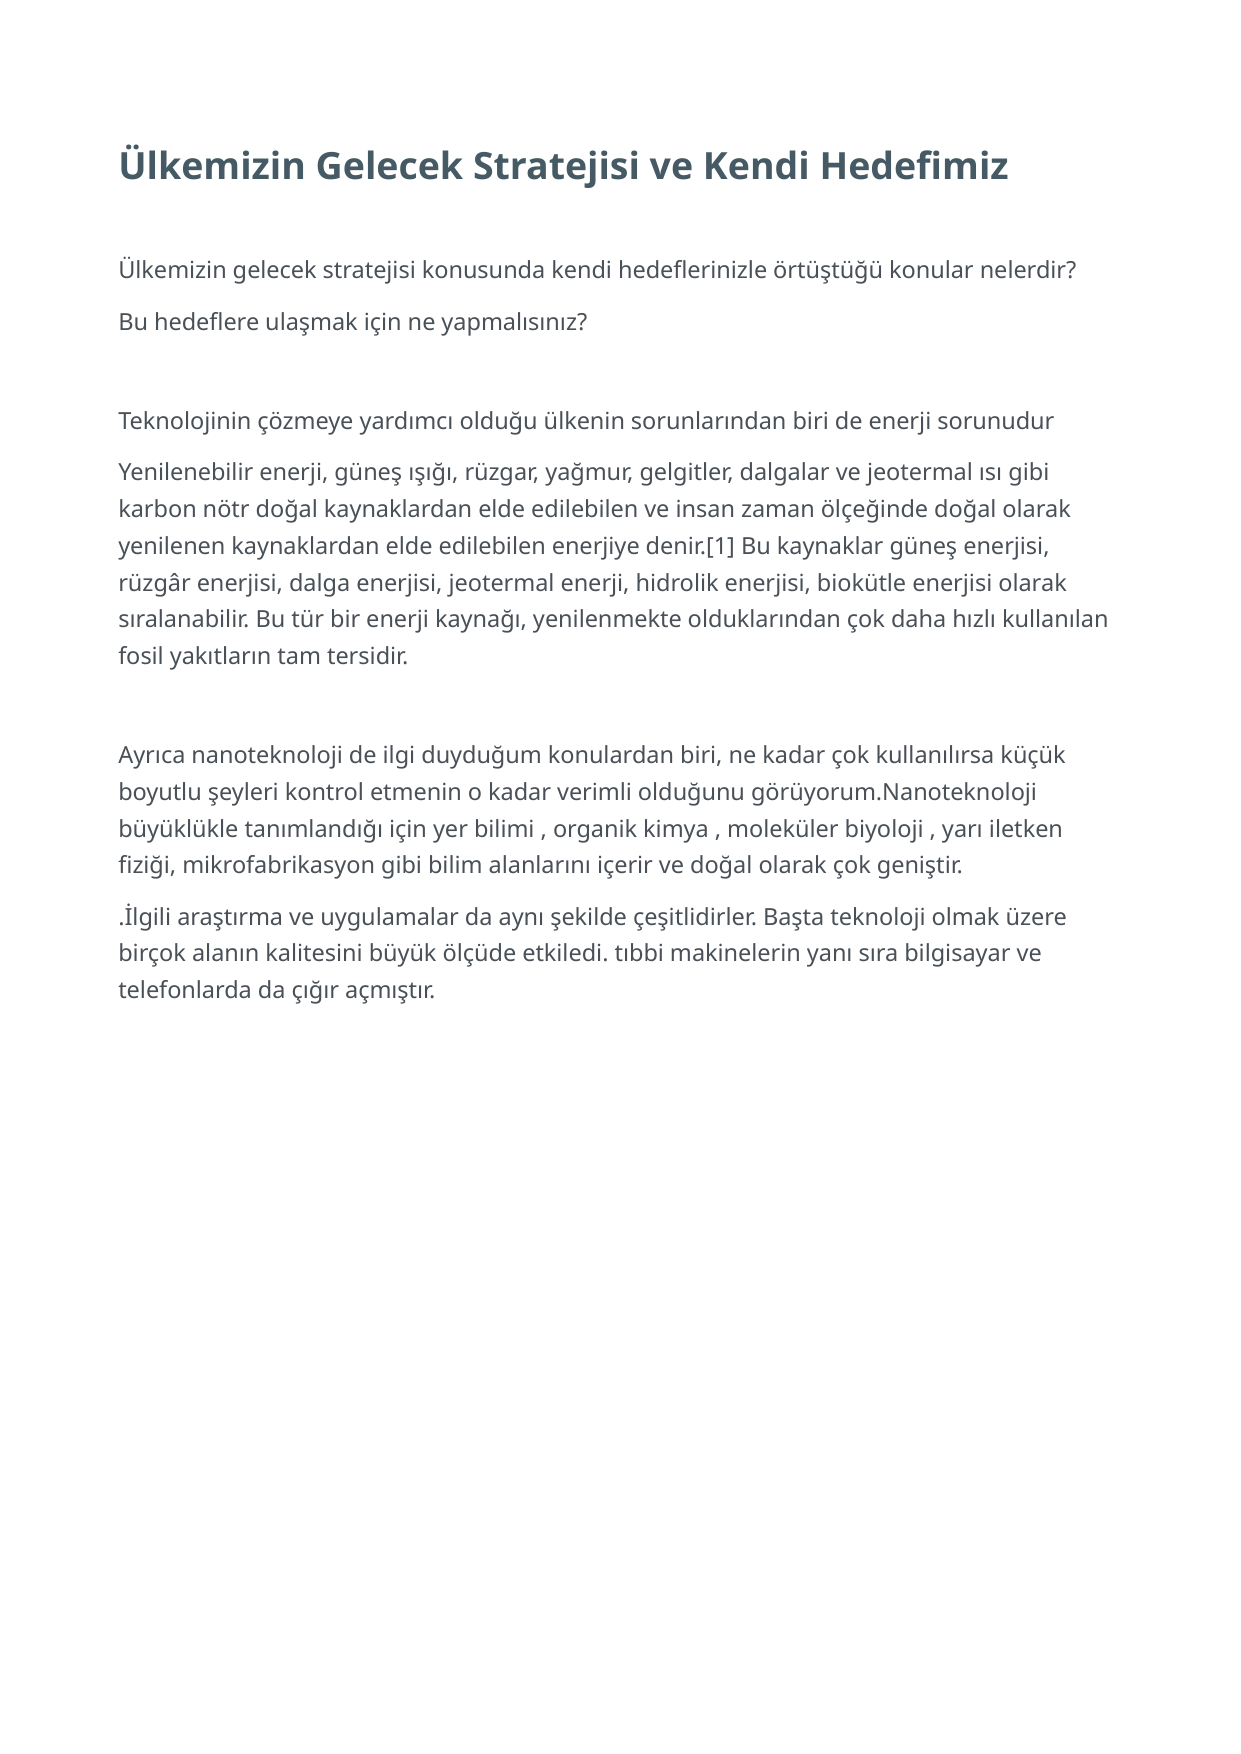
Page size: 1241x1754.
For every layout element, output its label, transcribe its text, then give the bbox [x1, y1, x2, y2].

text Ülkemizin gelecek stratejisi konusunda kendi hedeflerinizle örtüştüğü konular nelerdir? [118, 254, 1122, 286]
subtitle Ülkemizin Gelecek Stratejisi ve Kendi Hedefimiz [118, 139, 1122, 190]
text Yenilenebilir enerji, güneş ışığı, rüzgar, yağmur, gelgitler, dalgalar ve jeotermal ısı gibi karbon nötr doğal kaynaklardan elde edilebilen ve insan zaman ölçeğinde doğal olarak yenilenen kaynaklardan elde edilebilen enerjiye denir.[1] Bu kaynaklar güneş enerjisi, rüzgâr enerjisi, dalga enerjisi, jeotermal enerji, hidrolik enerjisi, biokütle enerjisi olarak sıralanabilir. Bu tür bir enerji kaynağı, yenilenmekte olduklarından çok daha hızlı kullanılan fosil yakıtların tam tersidir. [118, 456, 1122, 671]
text .İlgili araştırma ve uygulamalar da aynı şekilde çeşitlidirler. Başta teknoloji olmak üzere birçok alanın kalitesini büyük ölçüde etkiledi. tıbbi makinelerin yanı sıra bilgisayar ve telefonlarda da çığır açmıştır. [118, 900, 1122, 1006]
text Bu hedeflere ulaşmak için ne yapmalısınız? [118, 305, 1122, 337]
text Ayrıca nanoteknoloji de ilgi duyduğum konulardan biri, ne kadar çok kullanılırsa küçük boyutlu şeyleri kontrol etmenin o kadar verimli olduğunu görüyorum.Nanoteknoloji büyüklükle tanımlandığı için yer bilimi , organik kimya , moleküler biyoloji , yarı iletken fiziği, mikrofabrikasyon gibi bilim alanlarını içerir ve doğal olarak çok geniştir. [118, 738, 1122, 881]
text Teknolojinin çözmeye yardımcı olduğu ülkenin sorunlarından biri de enerji sorunudur [118, 404, 1122, 436]
